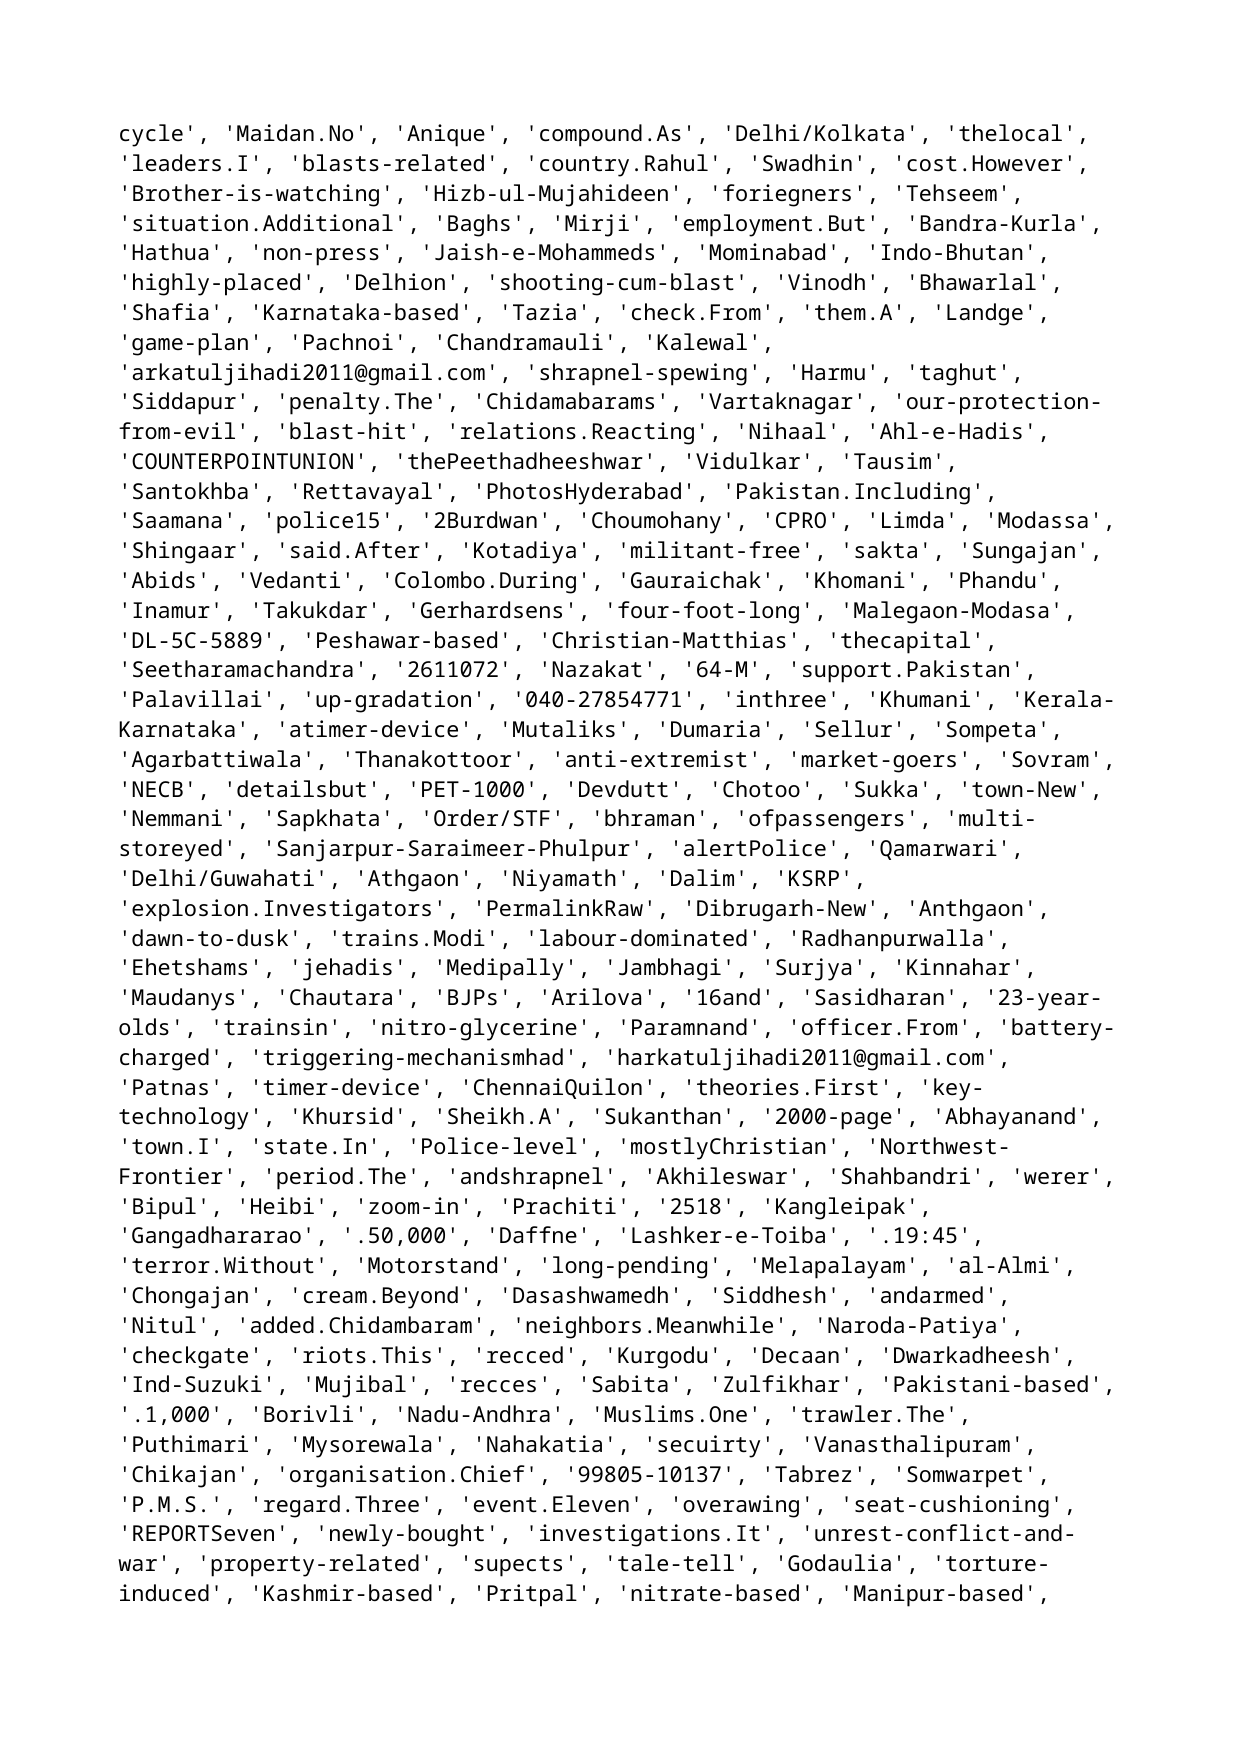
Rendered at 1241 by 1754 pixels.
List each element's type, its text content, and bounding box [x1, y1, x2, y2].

text cycle', 'Maidan.No', 'Anique', 'compound.As', 'Delhi/Kolkata', 'thelocal', 'leaders.I', 'blasts-related', 'country.Rahul', 'Swadhin', 'cost.However', 'Brother-is-watching', 'Hizb-ul-Mujahideen', 'foriegners', 'Tehseem', 'situation.Additional', 'Baghs', 'Mirji', 'employment.But', 'Bandra-Kurla', 'Hathua', 'non-press', 'Jaish-e-Mohammeds', 'Mominabad', 'Indo-Bhutan', 'highly-placed', 'Delhion', 'shooting-cum-blast', 'Vinodh', 'Bhawarlal', 'Shafia', 'Karnataka-based', 'Tazia', 'check.From', 'them.A', 'Landge', 'game-plan', 'Pachnoi', 'Chandramauli', 'Kalewal', 'arkatuljihadi2011@gmail.com', 'shrapnel-spewing', 'Harmu', 'taghut', 'Siddapur', 'penalty.The', 'Chidamabarams', 'Vartaknagar', 'our-protection-from-evil', 'blast-hit', 'relations.Reacting', 'Nihaal', 'Ahl-e-Hadis', 'COUNTERPOINTUNION', 'thePeethadheeshwar', 'Vidulkar', 'Tausim', 'Santokhba', 'Rettavayal', 'PhotosHyderabad', 'Pakistan.Including', 'Saamana', 'police15', '2Burdwan', 'Choumohany', 'CPRO', 'Limda', 'Modassa', 'Shingaar', 'said.After', 'Kotadiya', 'militant-free', 'sakta', 'Sungajan', 'Abids', 'Vedanti', 'Colombo.During', 'Gauraichak', 'Khomani', 'Phandu', 'Inamur', 'Takukdar', 'Gerhardsens', 'four-foot-long', 'Malegaon-Modasa', 'DL-5C-5889', 'Peshawar-based', 'Christian-Matthias', 'thecapital', 'Seetharamachandra', '2611072', 'Nazakat', '64-M', 'support.Pakistan', 'Palavillai', 'up-gradation', '040-27854771', 'inthree', 'Khumani', 'Kerala-Karnataka', 'atimer-device', 'Mutaliks', 'Dumaria', 'Sellur', 'Sompeta', 'Agarbattiwala', 'Thanakottoor', 'anti-extremist', 'market-goers', 'Sovram', 'NECB', 'detailsbut', 'PET-1000', 'Devdutt', 'Chotoo', 'Sukka', 'town-New', 'Nemmani', 'Sapkhata', 'Order/STF', 'bhraman', 'ofpassengers', 'multi-storeyed', 'Sanjarpur-Saraimeer-Phulpur', 'alertPolice', 'Qamarwari', 'Delhi/Guwahati', 'Athgaon', 'Niyamath', 'Dalim', 'KSRP', 'explosion.Investigators', 'PermalinkRaw', 'Dibrugarh-New', 'Anthgaon', 'dawn-to-dusk', 'trains.Modi', 'labour-dominated', 'Radhanpurwalla', 'Ehetshams', 'jehadis', 'Medipally', 'Jambhagi', 'Surjya', 'Kinnahar', 'Maudanys', 'Chautara', 'BJPs', 'Arilova', '16and', 'Sasidharan', '23-year-olds', 'trainsin', 'nitro-glycerine', 'Paramnand', 'officer.From', 'battery-charged', 'triggering-mechanismhad', 'harkatuljihadi2011@gmail.com', 'Patnas', 'timer-device', 'ChennaiQuilon', 'theories.First', 'key-technology', 'Khursid', 'Sheikh.A', 'Sukanthan', '2000-page', 'Abhayanand', 'town.I', 'state.In', 'Police-level', 'mostlyChristian', 'Northwest-Frontier', 'period.The', 'andshrapnel', 'Akhileswar', 'Shahbandri', 'werer', 'Bipul', 'Heibi', 'zoom-in', 'Prachiti', '2518', 'Kangleipak', 'Gangadhararao', '.50,000', 'Daffne', 'Lashker-e-Toiba', '.19:45', 'terror.Without', 'Motorstand', 'long-pending', 'Melapalayam', 'al-Almi', 'Chongajan', 'cream.Beyond', 'Dasashwamedh', 'Siddhesh', 'andarmed', 'Nitul', 'added.Chidambaram', 'neighbors.Meanwhile', 'Naroda-Patiya', 'checkgate', 'riots.This', 'recced', 'Kurgodu', 'Decaan', 'Dwarkadheesh', 'Ind-Suzuki', 'Mujibal', 'recces', 'Sabita', 'Zulfikhar', 'Pakistani-based', '.1,000', 'Borivli', 'Nadu-Andhra', 'Muslims.One', 'trawler.The', 'Puthimari', 'Mysorewala', 'Nahakatia', 'secuirty', 'Vanasthalipuram', 'Chikajan', 'organisation.Chief', '99805-10137', 'Tabrez', 'Somwarpet', 'P.M.S.', 'regard.Three', 'event.Eleven', 'overawing', 'seat-cushioning', 'REPORTSeven', 'newly-bought', 'investigations.It', 'unrest-conflict-and-war', 'property-related', 'supects', 'tale-tell', 'Godaulia', 'torture-induced', 'Kashmir-based', 'Pritpal', 'nitrate-based', 'Manipur-based', [118, 118, 1122, 1608]
